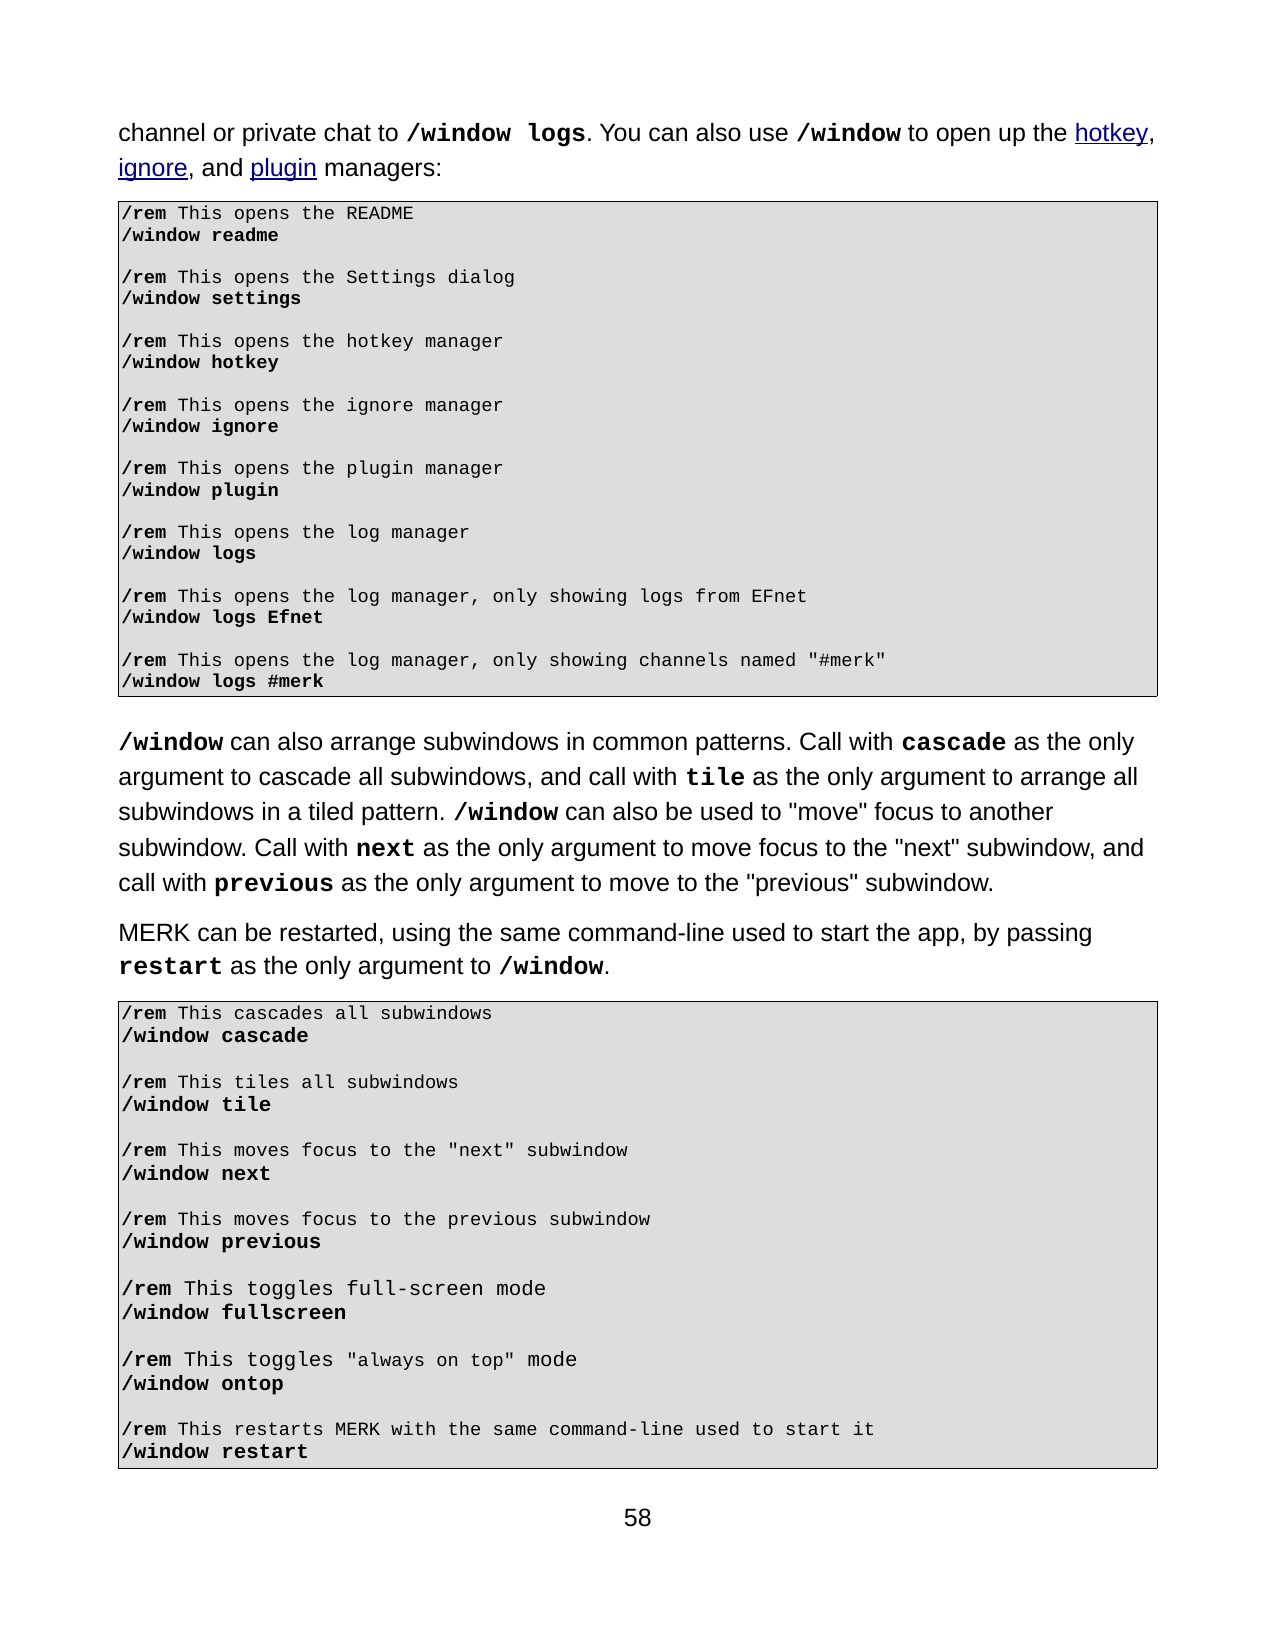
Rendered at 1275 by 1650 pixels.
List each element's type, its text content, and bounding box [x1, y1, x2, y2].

text /window can also arrange subwindows in common patterns. Call with cascade as the only argument to cascade all subwindows, and call with tile as the only argument to arrange all subwindows in a tiled pattern. /window can also be used to "move" focus to another subwindow. Call with next as the only argument to move focus to the "next" subwindow, and call with previous as the only argument to move to the "previous" subwindow. [118, 727, 1157, 899]
table_header /rem This opens the README /window readme /rem This opens the Settings dialog /window settings /rem This opens the hotkey manager /window hotkey /rem This opens the ignore manager /window ignore /rem This opens the plugin manager /window plugin /rem This opens the log manager /window logs /rem This opens the log manager, only showing logs from EFnet /window logs Efnet /rem This opens the log manager, only showing channels named "#merk" /window logs #merk [119, 202, 1157, 696]
table_header /rem This cascades all subwindows /window cascade /rem This tiles all subwindows /window tile /rem This moves focus to the "next" subwindow /window next /rem This moves focus to the previous subwindow /window previous /rem This toggles full-screen mode /window fullscreen /rem This toggles "always on top" mode /window ontop /rem This restarts MERK with the same command-line used to start it /window restart [119, 1002, 1157, 1468]
text MERK can be restarted, using the same command-line used to start the app, by passing restart as the only argument to /window. [118, 918, 1157, 982]
text channel or private chat to /window logs. You can also use /window to open up the hotkey, ignore, and plugin managers: [118, 118, 1157, 182]
